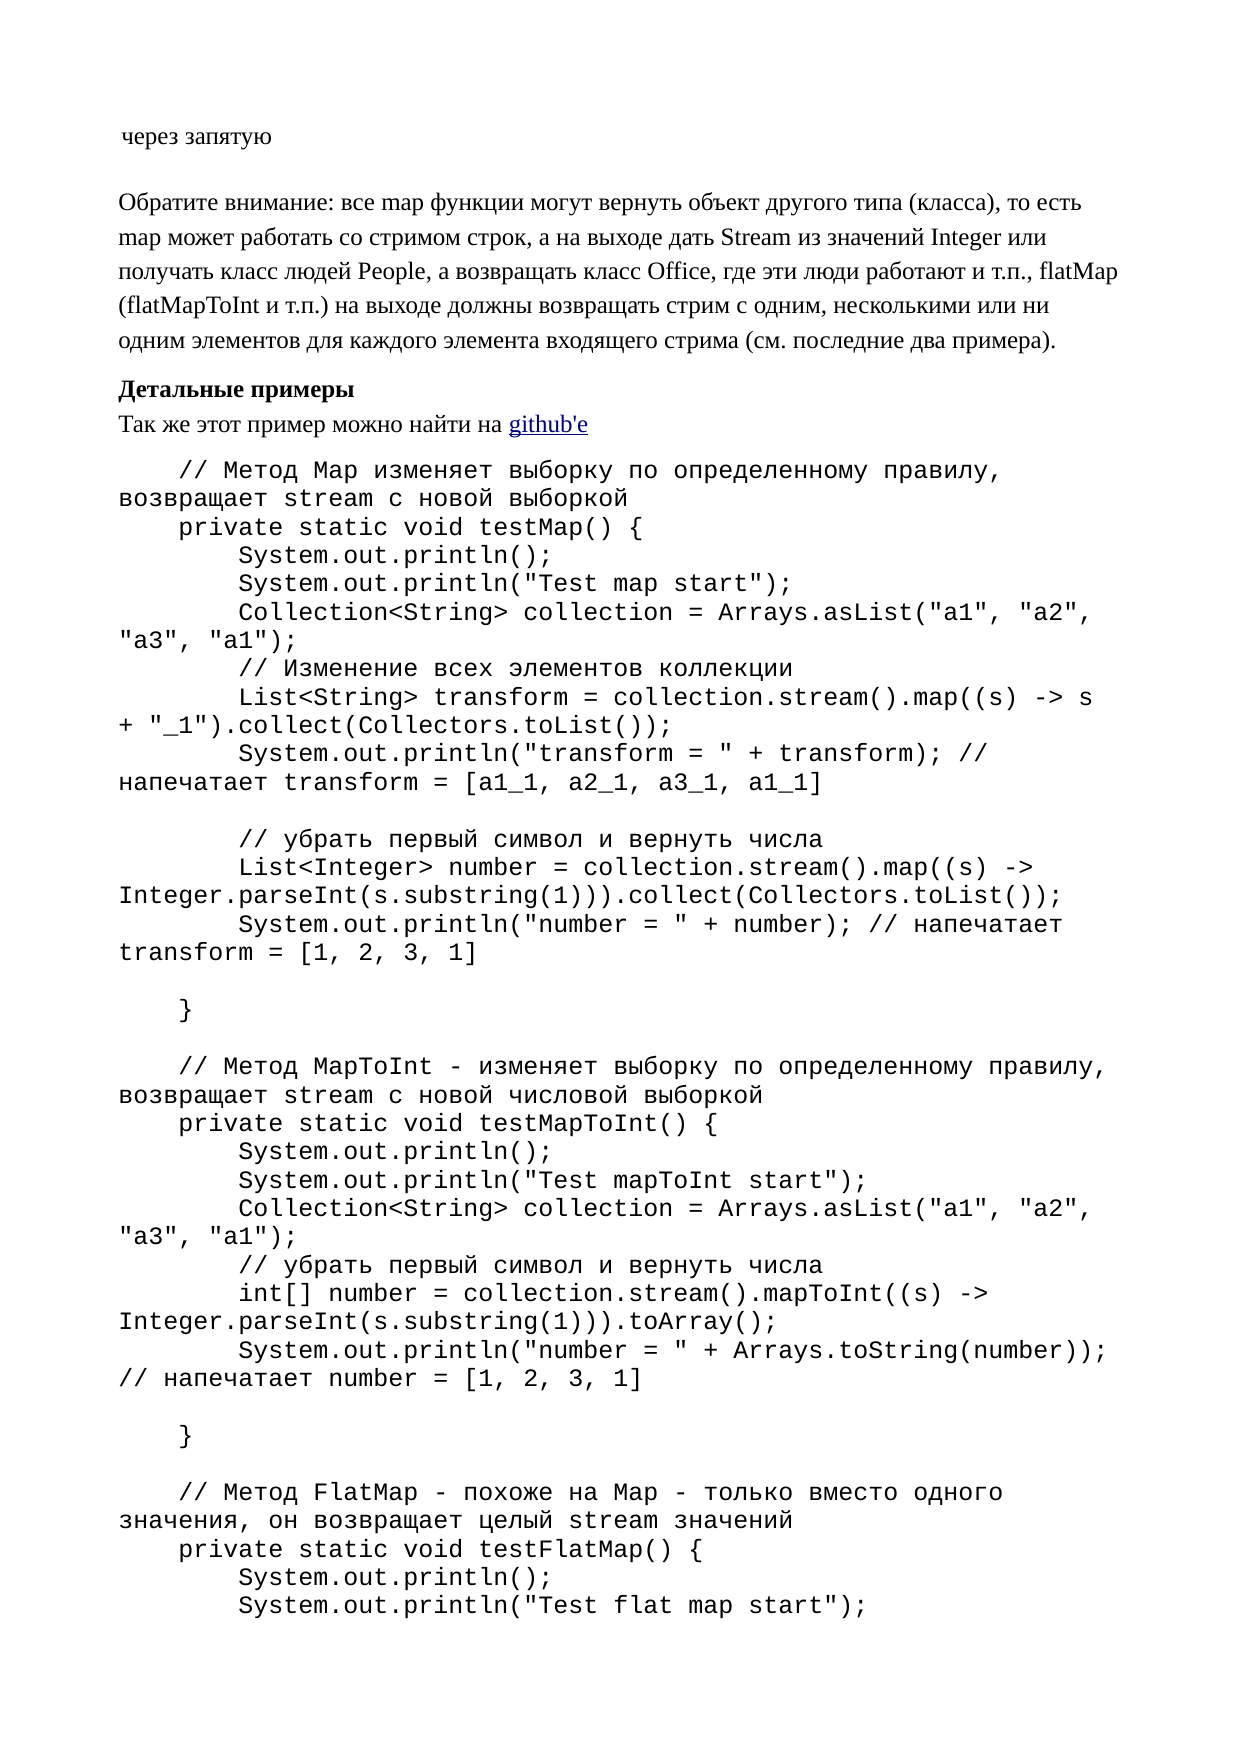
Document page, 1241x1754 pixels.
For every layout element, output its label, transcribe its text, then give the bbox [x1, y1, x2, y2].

text // убрать первый символ и вернуть числа [118, 1252, 1122, 1281]
text Детальные примеры [118, 374, 1122, 403]
text private static void testMap() { [118, 514, 1122, 543]
text List<Integer> number = collection.stream().map((s) -> Integer.parseInt(s.substring(1))).collect(Collectors.toList()); [118, 855, 1122, 911]
text Collection<String> collection = Arrays.asList("a1", "a2", "a3", "a1"); [118, 599, 1122, 656]
text System.out.println("number = " + number); // напечатает transform = [1, 2, 3, 1] [118, 911, 1122, 968]
text Так же этот пример можно найти на github'e [118, 409, 1122, 437]
text int[] number = collection.stream().mapToInt((s) -> Integer.parseInt(s.substring(1))).toArray(); [118, 1281, 1122, 1337]
text Обратите внимание: все map функции могут вернуть объект другого типа (класса), то есть map может работать со стримом строк, а на выходе дать Stream из значений Integer или получать класс людей People, а возвращать класс Office, где эти люди работают и т.п., flatMap (flatMapToInt и т.п.) на выходе должны возвращать стрим с одним, несколькими или ни одним элементов для каждого элемента входящего стрима (см. последние два примера). [118, 153, 1122, 354]
text Collection<String> collection = Arrays.asList("a1", "a2", "a3", "a1"); [118, 1196, 1122, 1252]
table_cell [984, 118, 1122, 153]
text System.out.println("transform = " + transform); // напечатает transform = [a1_1, a2_1, a3_1, a1_1] [118, 741, 1122, 798]
text // Метод FlatMap - похоже на Map - только вместо одного значения, он возвращает целый stream значений [118, 1480, 1122, 1536]
text System.out.println("Test mapToInt start"); [118, 1167, 1122, 1196]
text System.out.println("Test map start"); [118, 571, 1122, 599]
text System.out.println(); [118, 1139, 1122, 1167]
table_cell [398, 118, 984, 153]
text // убрать первый символ и вернуть числа [118, 826, 1122, 855]
table_cell через запятую [118, 118, 397, 153]
text System.out.println("number = " + Arrays.toString(number)); // напечатает number = [1, 2, 3, 1] [118, 1337, 1122, 1394]
text } [118, 997, 1122, 1025]
text // Метод MapToInt - изменяет выборку по определенному правилу, возвращает stream с новой числовой выборкой [118, 1054, 1122, 1111]
text System.out.println("Test flat map start"); [118, 1593, 1122, 1621]
text System.out.println(); [118, 1565, 1122, 1593]
text private static void testFlatMap() { [118, 1536, 1122, 1565]
text } [118, 1423, 1122, 1451]
text // Изменение всех элементов коллекции [118, 656, 1122, 684]
text System.out.println(); [118, 543, 1122, 571]
text private static void testMapToInt() { [118, 1111, 1122, 1139]
text List<String> transform = collection.stream().map((s) -> s + "_1").collect(Collectors.toList()); [118, 684, 1122, 741]
text // Метод Map изменяет выборку по определенному правилу, возвращает stream с новой выборкой [118, 458, 1122, 514]
